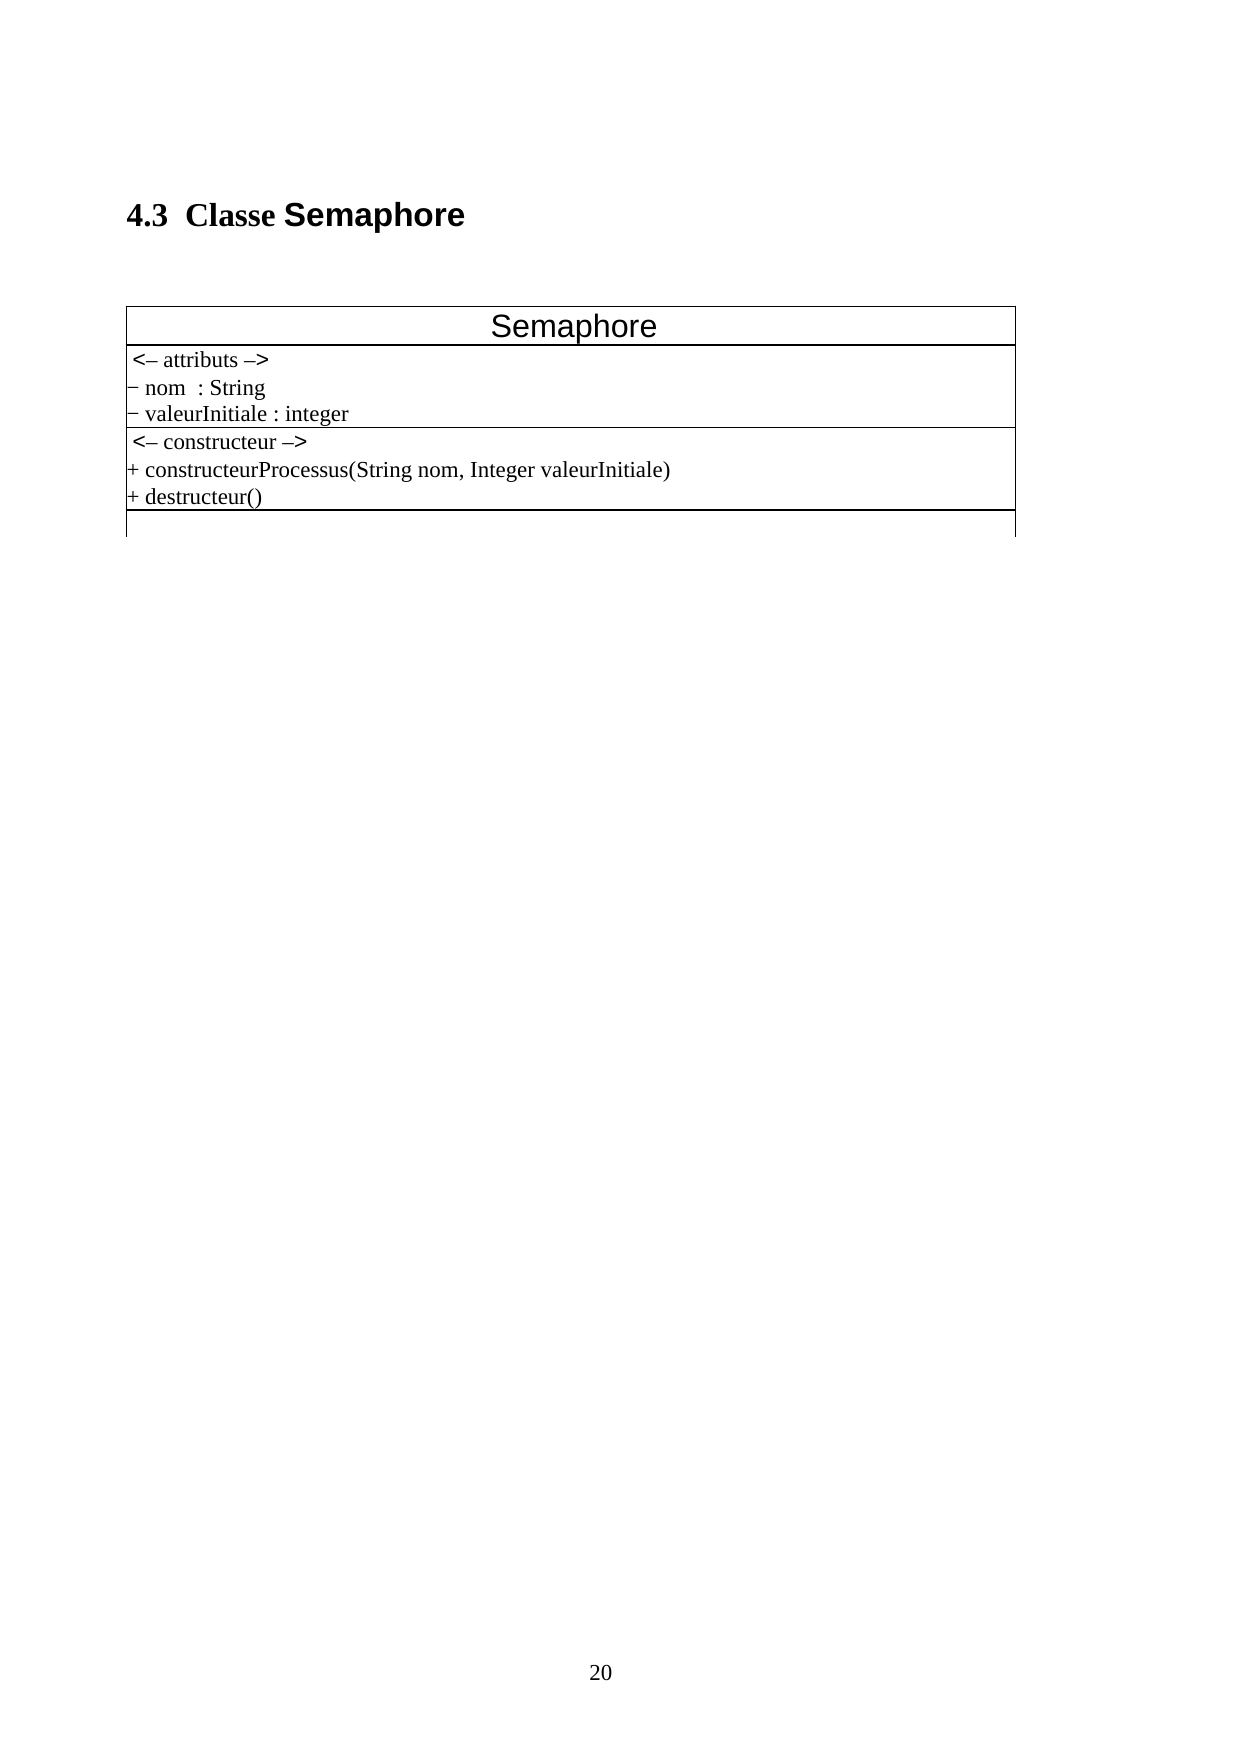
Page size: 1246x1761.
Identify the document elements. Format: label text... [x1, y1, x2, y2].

table_cell − valeurInitiale : integer [127, 400, 1015, 427]
table_header Semaphore [127, 307, 1015, 344]
table_cell <– attributs –> [127, 346, 1015, 374]
subtitle 4.3 Classe Semaphore [126, 195, 1075, 234]
table_cell <– constructeur –> [127, 428, 1015, 456]
table_cell − nom : String [127, 374, 1015, 400]
table_cell + destructeur() [127, 483, 1015, 509]
table_cell + constructeurProcessus(String nom, Integer valeurInitiale) [127, 456, 1015, 483]
table_cell [127, 511, 1015, 537]
